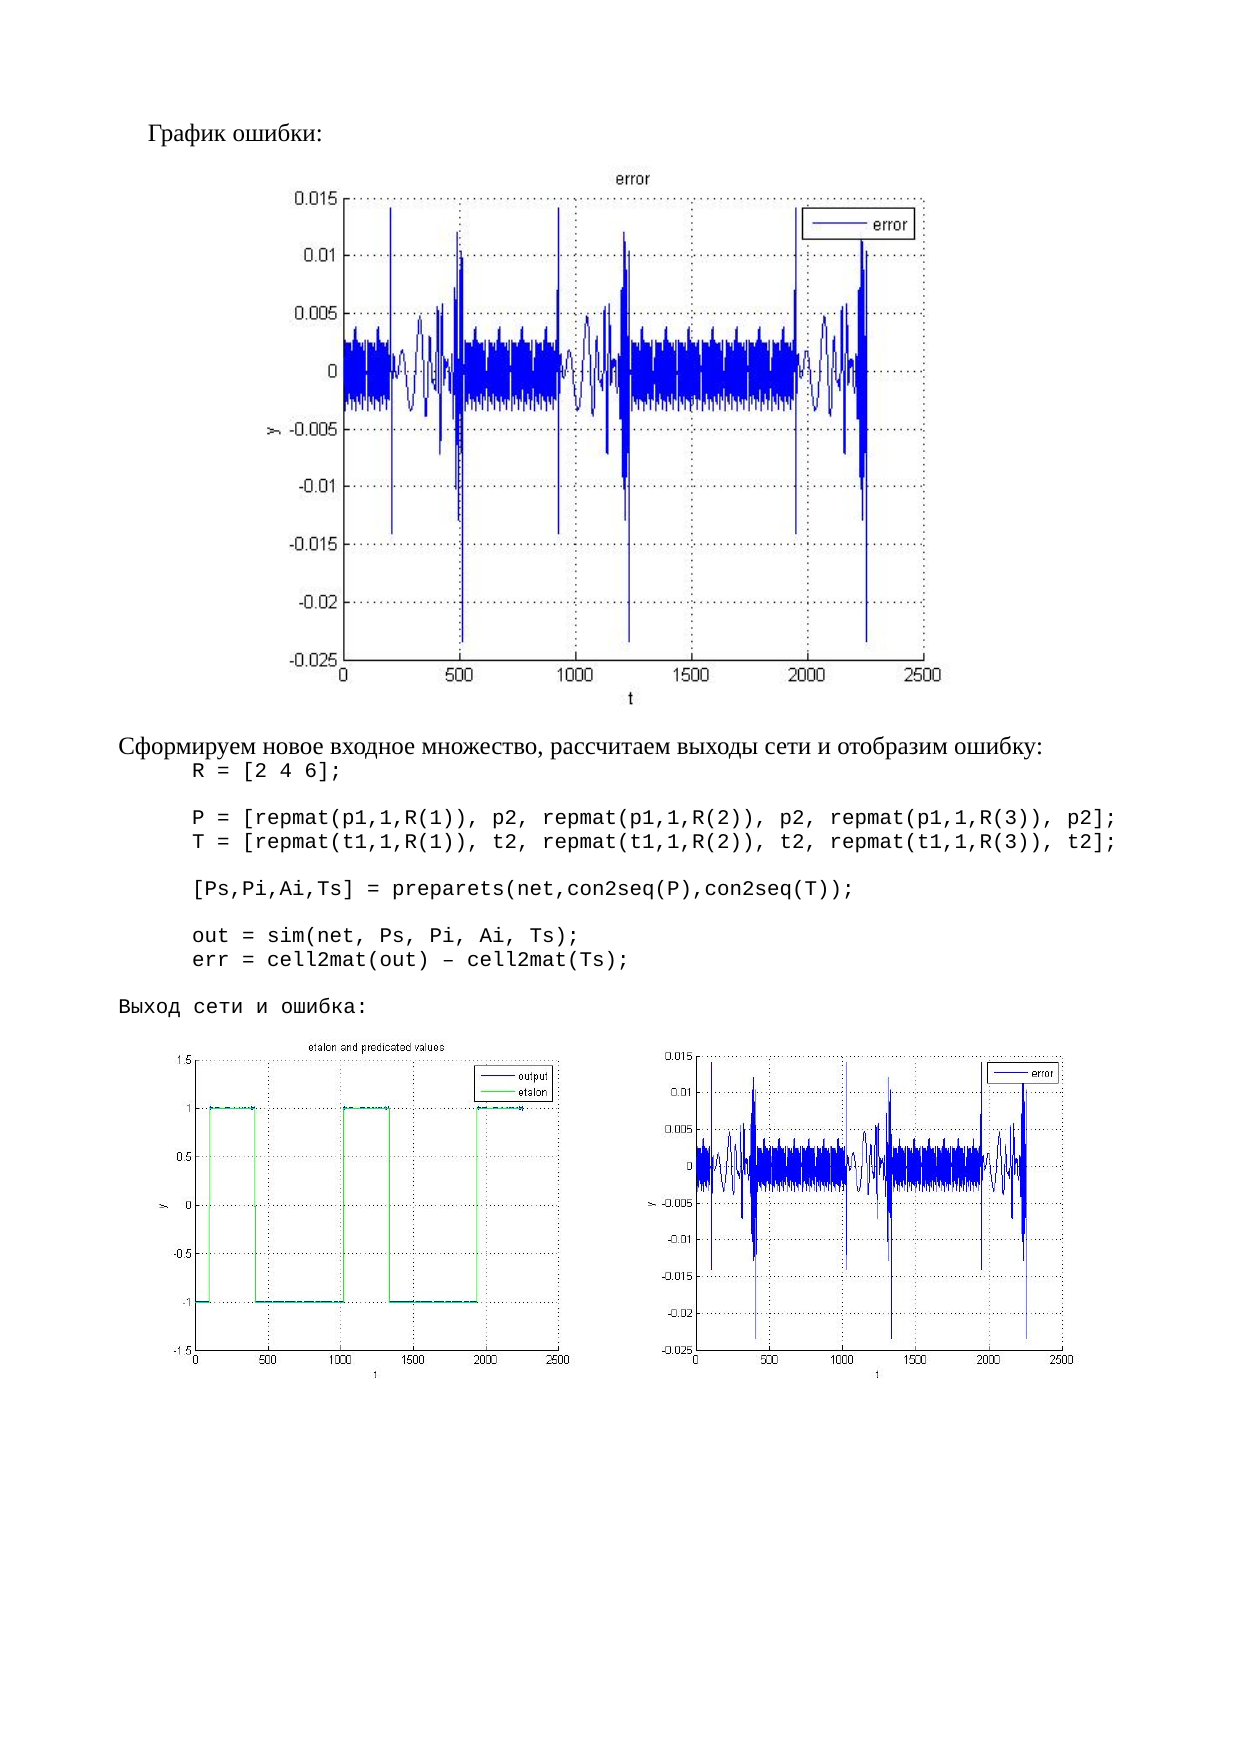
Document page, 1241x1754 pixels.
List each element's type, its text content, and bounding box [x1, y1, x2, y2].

text err = cell2mat(out) – cell2mat(Ts); [192, 949, 1122, 972]
text Выход сети и ошибка: [118, 996, 1122, 1020]
text Cформируем новое входное множество, рассчитаем выходы сети и отобразим ошибку: [118, 731, 1122, 760]
text P = [repmat(p1,1,R(1)), p2, repmat(p1,1,R(2)), p2, repmat(p1,1,R(3)), p2]; [192, 807, 1122, 831]
picture [634, 1028, 1106, 1389]
picture [134, 1032, 602, 1389]
text График ошибки: [148, 118, 1122, 147]
text [Ps,Pi,Ai,Ts] = preparets(net,con2seq(P),con2seq(T)); [192, 878, 1122, 902]
text out = sim(net, Ps, Pi, Ai, Ts); [192, 925, 1122, 949]
text R = [2 4 6]; [192, 760, 1122, 783]
picture [246, 156, 994, 722]
text T = [repmat(t1,1,R(1)), t2, repmat(t1,1,R(2)), t2, repmat(t1,1,R(3)), t2]; [192, 831, 1122, 854]
